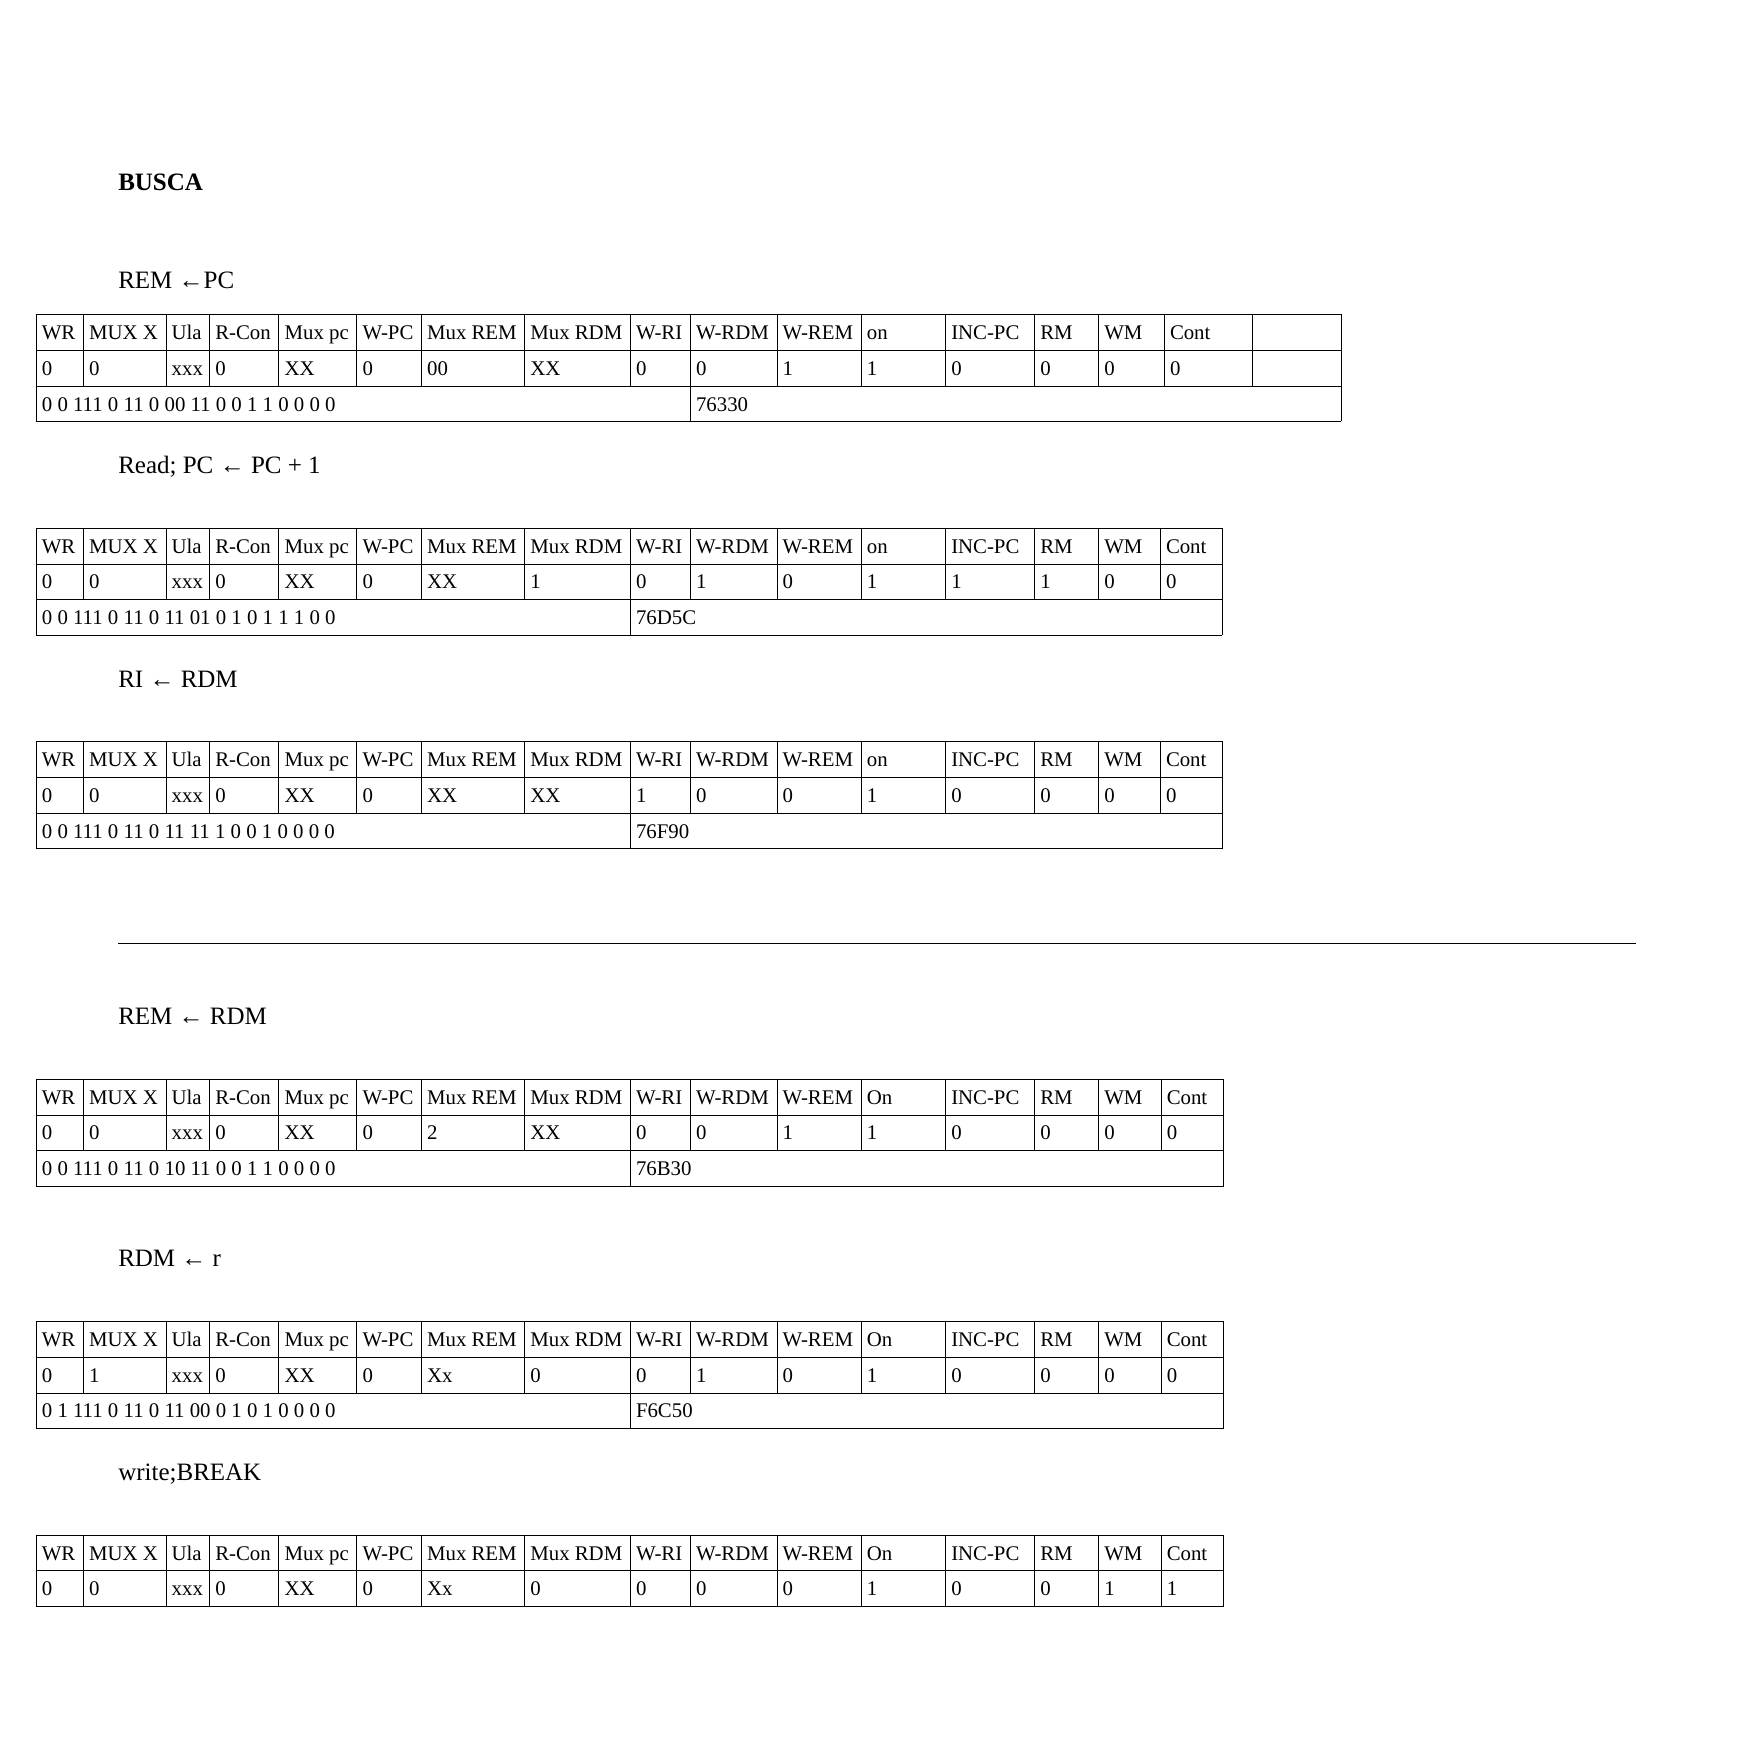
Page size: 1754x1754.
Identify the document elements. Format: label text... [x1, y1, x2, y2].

table_cell 0 0 111 0 11 0 11 01 0 1 0 1 1 1 0 0 [37, 600, 630, 635]
table_cell 1 [862, 778, 945, 813]
table_header W-PC [357, 742, 421, 777]
table_cell xxx [167, 565, 209, 599]
table_cell 0 [1162, 1358, 1223, 1392]
table_cell 0 [37, 1358, 83, 1392]
table_header Mux REM [422, 1080, 524, 1114]
table_cell xxx [167, 351, 209, 386]
table_cell 0 [778, 1571, 861, 1606]
table_header on [862, 742, 945, 777]
table_cell 0 [1161, 565, 1222, 599]
table_header Mux pc [279, 1536, 356, 1570]
table_header W-RI [631, 1536, 690, 1570]
table_cell 0 [357, 778, 421, 813]
table_header on [862, 315, 945, 350]
table_cell XX [279, 1116, 356, 1150]
table_cell 0 [946, 351, 1034, 386]
table_cell 0 [1035, 778, 1098, 813]
table_header INC-PC [946, 1536, 1034, 1570]
table_header W-PC [357, 1080, 421, 1114]
table_cell 00 [422, 351, 524, 386]
table_header INC-PC [946, 1080, 1034, 1114]
table_header Mux pc [279, 1322, 356, 1357]
table_header Mux RDM [525, 315, 630, 350]
table_header Mux REM [422, 1536, 524, 1570]
table_header Mux RDM [525, 1080, 630, 1114]
table_header W-REM [778, 1536, 861, 1570]
table_header W-RDM [691, 529, 777, 563]
table_header W-RI [631, 1080, 690, 1114]
table_header W-RDM [691, 1322, 777, 1357]
table_cell 0 [37, 778, 83, 813]
table_cell XX [279, 565, 356, 599]
table_header WR [37, 1536, 83, 1570]
table_cell 0 [631, 1116, 690, 1150]
table_cell 1 [862, 1571, 945, 1606]
table_header Mux pc [279, 742, 356, 777]
table_cell 76330 [691, 387, 1341, 421]
table_cell XX [279, 1358, 356, 1392]
table_cell 0 [946, 1116, 1034, 1150]
text write;BREAK [118, 1457, 1636, 1486]
table_header Ula [167, 742, 209, 777]
table_cell 0 [1099, 1358, 1161, 1392]
table_header WR [37, 742, 83, 777]
table_cell 0 0 111 0 11 0 10 11 0 0 1 1 0 0 0 0 [37, 1151, 630, 1186]
table_cell [1253, 351, 1341, 386]
table_header R-Con [210, 742, 278, 777]
table_header Ula [167, 529, 209, 563]
table_cell 0 [84, 1571, 166, 1606]
table_cell xxx [167, 1116, 209, 1150]
table_cell 0 [946, 778, 1034, 813]
table_header On [862, 1322, 945, 1357]
table_header Cont [1165, 315, 1252, 350]
table_cell 1 [84, 1358, 166, 1392]
table_cell 0 [210, 1358, 278, 1392]
table_header WM [1099, 315, 1164, 350]
text BUSCA [118, 167, 1636, 196]
table_header W-PC [357, 1322, 421, 1357]
table_header R-Con [210, 1322, 278, 1357]
table_cell 0 [778, 1358, 861, 1392]
table_cell 0 [1099, 778, 1160, 813]
table_header R-Con [210, 1536, 278, 1570]
table_header W-RDM [691, 1080, 777, 1114]
table_cell 1 [778, 351, 861, 386]
table_cell 0 [691, 778, 777, 813]
table_header WM [1099, 1322, 1161, 1357]
table_cell 0 [691, 1116, 777, 1150]
table_cell 1 [946, 565, 1034, 599]
table_header RM [1035, 742, 1098, 777]
table_header W-PC [357, 529, 421, 563]
table_header Mux RDM [525, 1322, 630, 1357]
table_cell XX [525, 1116, 630, 1150]
table_cell 0 [210, 1116, 278, 1150]
table_header WR [37, 315, 83, 350]
table_cell 1 [862, 351, 945, 386]
table_header R-Con [210, 1080, 278, 1114]
table_cell 0 [84, 778, 166, 813]
table_header INC-PC [946, 315, 1034, 350]
table_header WM [1099, 1536, 1161, 1570]
table_cell 0 [84, 1116, 166, 1150]
table_cell 0 [1035, 1571, 1098, 1606]
table_header On [862, 1536, 945, 1570]
table_cell 0 [210, 1571, 278, 1606]
table_cell 0 [631, 1571, 690, 1606]
table_header [1253, 315, 1341, 350]
table_cell 0 [1099, 565, 1160, 599]
table_header RM [1035, 315, 1098, 350]
table_header WR [37, 529, 83, 563]
table_header RM [1035, 1080, 1098, 1114]
table_cell 0 [37, 351, 83, 386]
table_cell 76D5C [631, 600, 1222, 635]
table_header RM [1035, 529, 1098, 563]
table_cell 0 [691, 351, 777, 386]
table_header W-RI [631, 1322, 690, 1357]
table_cell 1 [691, 565, 777, 599]
table_header W-RI [631, 315, 690, 350]
table_cell 0 [1035, 1358, 1098, 1392]
table_header MUX X [84, 1080, 166, 1114]
table_header MUX X [84, 315, 166, 350]
table_header Cont [1162, 1080, 1223, 1114]
table_cell 0 [946, 1571, 1034, 1606]
table_header WR [37, 1322, 83, 1357]
table_cell 1 [525, 565, 630, 599]
table_header W-RI [631, 742, 690, 777]
table_cell 1 [1162, 1571, 1223, 1606]
table_cell 0 1 111 0 11 0 11 00 0 1 0 1 0 0 0 0 [37, 1394, 630, 1428]
table_cell 0 [525, 1571, 630, 1606]
table_header MUX X [84, 742, 166, 777]
table_header Mux REM [422, 742, 524, 777]
table_cell Xx [422, 1571, 524, 1606]
table_cell 0 [1099, 351, 1164, 386]
table_cell 1 [1035, 565, 1098, 599]
table_cell 0 [37, 1116, 83, 1150]
table_cell 1 [862, 1116, 945, 1150]
table_cell 0 [210, 351, 278, 386]
table_cell 0 [357, 351, 421, 386]
table_header Cont [1162, 1322, 1223, 1357]
table_header R-Con [210, 315, 278, 350]
table_header W-REM [778, 315, 861, 350]
table_cell 76B30 [631, 1151, 1223, 1186]
table_cell 0 [357, 1116, 421, 1150]
table_header W-RI [631, 529, 690, 563]
table_cell 0 [37, 1571, 83, 1606]
table_header Cont [1161, 742, 1222, 777]
table_header R-Con [210, 529, 278, 563]
table_header Cont [1162, 1536, 1223, 1570]
table_cell 0 [1162, 1116, 1223, 1150]
table_header Mux pc [279, 529, 356, 563]
table_header W-PC [357, 1536, 421, 1570]
table_header WR [37, 1080, 83, 1114]
table_header W-REM [778, 1080, 861, 1114]
table_cell 0 [525, 1358, 630, 1392]
table_header on [862, 529, 945, 563]
table_cell xxx [167, 1358, 209, 1392]
table_header Ula [167, 315, 209, 350]
table_header Ula [167, 1536, 209, 1570]
table_header Mux REM [422, 529, 524, 563]
text REM ←PC [118, 265, 1636, 294]
table_header Mux pc [279, 315, 356, 350]
table_cell 0 [37, 565, 83, 599]
table_cell 0 [357, 565, 421, 599]
table_header Mux RDM [525, 1536, 630, 1570]
table_header W-RDM [691, 315, 777, 350]
table_cell 76F90 [631, 814, 1222, 848]
table_header RM [1035, 1536, 1098, 1570]
table_header MUX X [84, 1536, 166, 1570]
table_cell 0 [210, 778, 278, 813]
table_cell Xx [422, 1358, 524, 1392]
table_cell 1 [691, 1358, 777, 1392]
table_cell 1 [862, 565, 945, 599]
table_header Mux REM [422, 1322, 524, 1357]
table_cell 0 [357, 1358, 421, 1392]
table_cell F6C50 [631, 1394, 1223, 1428]
table_header Mux REM [422, 315, 524, 350]
table_header INC-PC [946, 742, 1034, 777]
table_cell 0 [631, 565, 690, 599]
table_cell XX [422, 565, 524, 599]
table_header Cont [1161, 529, 1222, 563]
table_header WM [1099, 529, 1160, 563]
table_cell 0 [1035, 351, 1098, 386]
table_header On [862, 1080, 945, 1114]
text RDM ← r [118, 1243, 1636, 1272]
table_cell 0 [691, 1571, 777, 1606]
table_header Mux RDM [525, 742, 630, 777]
table_cell 1 [778, 1116, 861, 1150]
table_header RM [1035, 1322, 1098, 1357]
table_header WM [1099, 742, 1160, 777]
table_cell XX [525, 351, 630, 386]
table_cell 0 [778, 565, 861, 599]
table_header W-PC [357, 315, 421, 350]
table_header Ula [167, 1080, 209, 1114]
table_cell 0 0 111 0 11 0 11 11 1 0 0 1 0 0 0 0 [37, 814, 630, 848]
table_cell 1 [631, 778, 690, 813]
table_header Mux RDM [525, 529, 630, 563]
table_cell XX [279, 778, 356, 813]
text REM ← RDM [118, 1001, 1636, 1030]
table_cell 1 [862, 1358, 945, 1392]
table_header Ula [167, 1322, 209, 1357]
table_cell 0 [1099, 1116, 1161, 1150]
table_header W-REM [778, 742, 861, 777]
table_cell xxx [167, 778, 209, 813]
table_header INC-PC [946, 529, 1034, 563]
table_cell XX [279, 351, 356, 386]
table_cell 0 [84, 351, 166, 386]
table_header W-RDM [691, 742, 777, 777]
table_cell 0 [210, 565, 278, 599]
text RI ← RDM [118, 664, 1636, 692]
table_cell XX [279, 1571, 356, 1606]
table_cell 0 [946, 1358, 1034, 1392]
table_cell 0 [1035, 1116, 1098, 1150]
table_cell 2 [422, 1116, 524, 1150]
table_header W-REM [778, 529, 861, 563]
table_cell 0 [84, 565, 166, 599]
table_header INC-PC [946, 1322, 1034, 1357]
table_header MUX X [84, 1322, 166, 1357]
table_header MUX X [84, 529, 166, 563]
table_cell 1 [1099, 1571, 1161, 1606]
table_cell 0 0 111 0 11 0 00 11 0 0 1 1 0 0 0 0 [37, 387, 690, 421]
table_cell XX [525, 778, 630, 813]
table_cell 0 [357, 1571, 421, 1606]
table_header WM [1099, 1080, 1161, 1114]
table_header W-RDM [691, 1536, 777, 1570]
table_cell 0 [1165, 351, 1252, 386]
table_header W-REM [778, 1322, 861, 1357]
table_cell 0 [631, 1358, 690, 1392]
text Read; PC ← PC + 1 [118, 450, 1636, 479]
table_cell 0 [778, 778, 861, 813]
table_cell 0 [631, 351, 690, 386]
table_header Mux pc [279, 1080, 356, 1114]
table_cell 0 [1161, 778, 1222, 813]
table_cell XX [422, 778, 524, 813]
table_cell xxx [167, 1571, 209, 1606]
